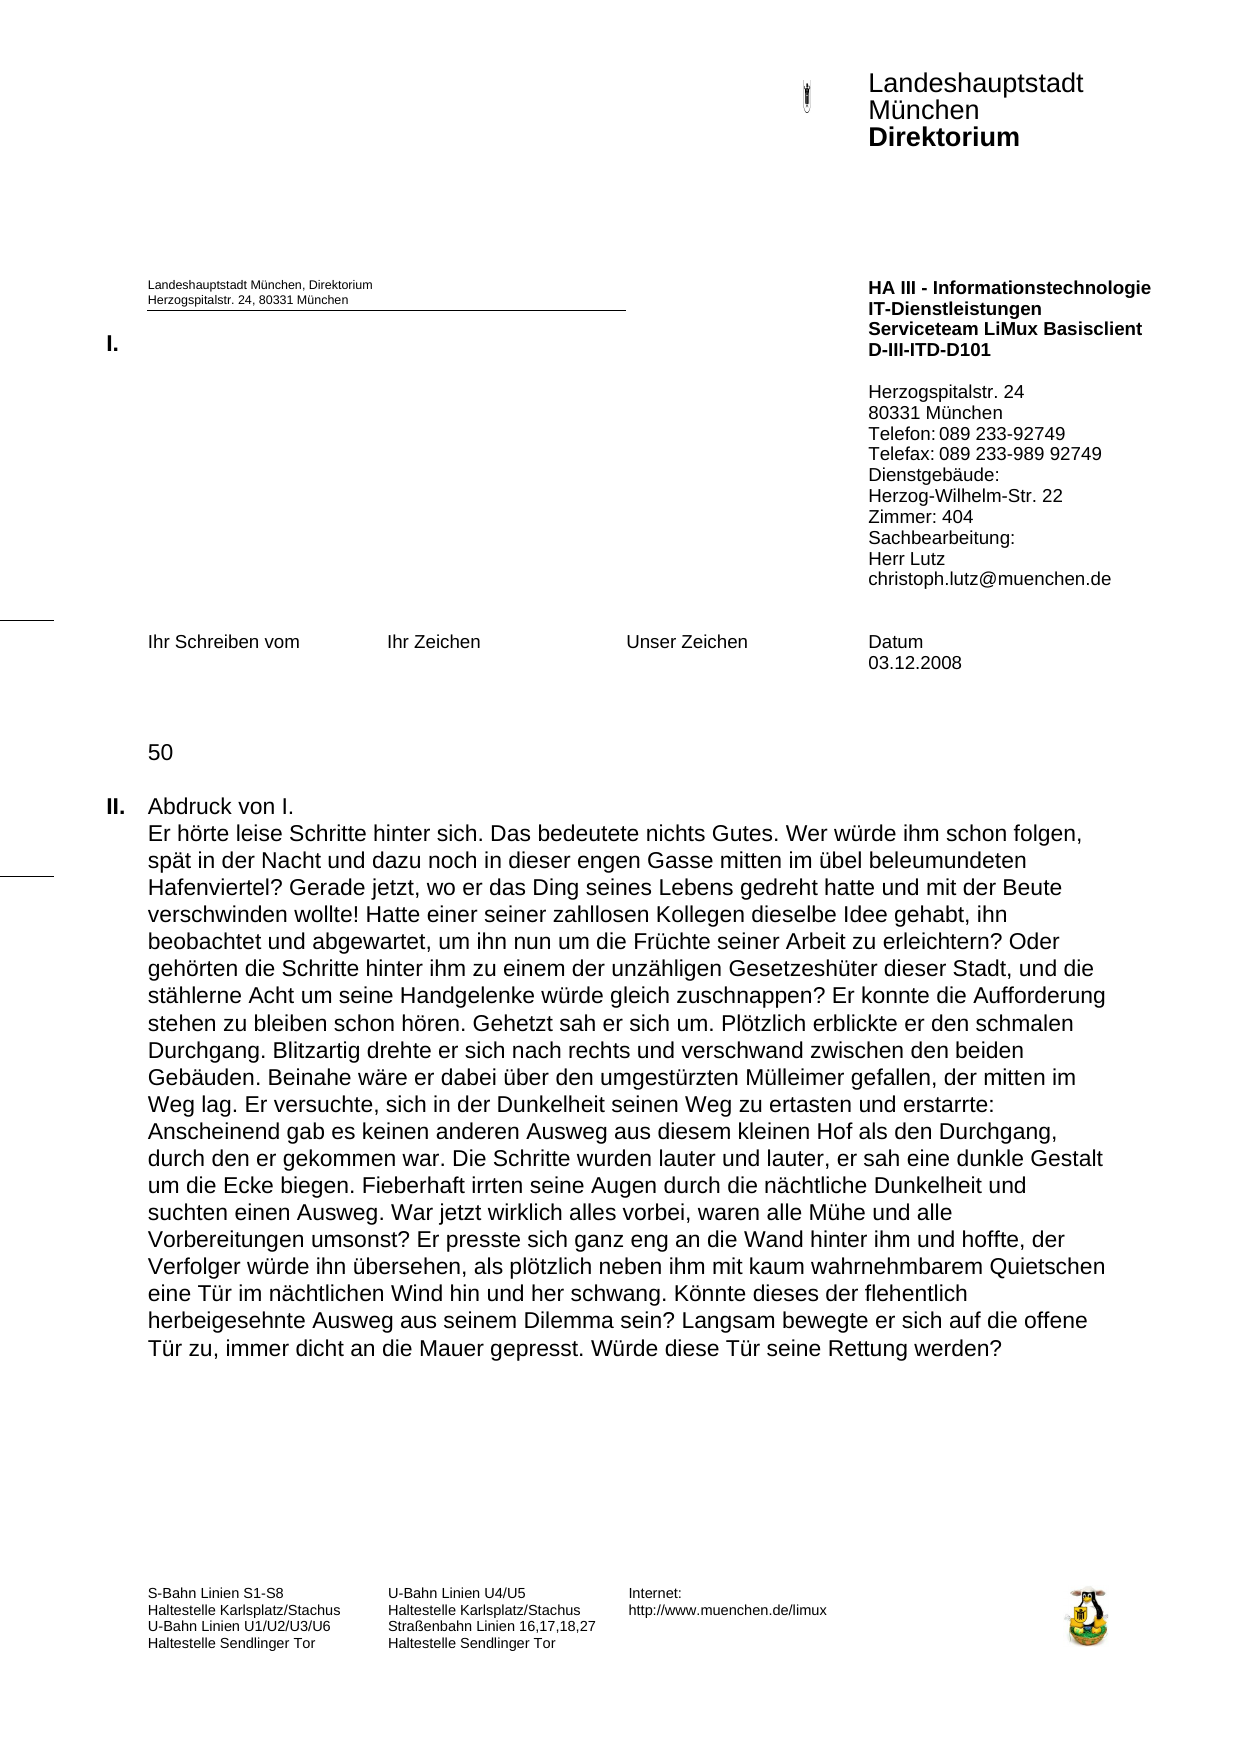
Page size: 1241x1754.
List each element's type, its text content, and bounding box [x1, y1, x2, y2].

text Direktorium [868, 125, 1199, 152]
text I. [106, 331, 136, 356]
text Herzogspitalstr. 24 80331 München Telefon: 089 233-92749 Telefax: 089 233-989 92749 Dienstgebäude: Herzog-Wilhelm-Str. 22 Zimmer: 404 Sachbearbeitung: Herr Lutz christoph.lutz@muenchen.de [868, 382, 1199, 590]
table_header Internet: http://www.muenchen.de/limux [628, 1551, 869, 1652]
text 50 [148, 738, 1109, 766]
text Herzogspitalstr. 24, 80331 München [148, 292, 626, 307]
text Landeshauptstadt [868, 71, 1199, 98]
text Er hörte leise Schritte hinter sich. Das bedeutete nichts Gutes. Wer würde ihm schon folgen, spät in der Nacht und dazu noch in dieser engen Gasse mitten im übel beleumundeten Hafenviertel? Gerade jetzt, wo er das Ding seines Lebens gedreht hatte und mit der Beute verschwinden wollte! Hatte einer seiner zahllosen Kollegen dieselbe Idee gehabt, ihn beobachtet und abgewartet, um ihn nun um die Früchte seiner Arbeit zu erleichtern? Oder gehörten die Schritte hinter ihm zu einem der unzähligen Gesetzeshüter dieser Stadt, und die stählerne Acht um seine Handgelenke würde gleich zuschnappen? Er konnte die Aufforderung stehen zu bleiben schon hören. Gehetzt sah er sich um. Plötzlich erblickte er den schmalen Durchgang. Blitzartig drehte er sich nach rechts und verschwand zwischen den beiden Gebäuden. Beinahe wäre er dabei über den umgestürzten Mülleimer gefallen, der mitten im Weg lag. Er versuchte, sich in der Dunkelheit seinen Weg zu ertasten und erstarrte: Anscheinend gab es keinen anderen Ausweg aus diesem kleinen Hof als den Durchgang, durch den er gekommen war. Die Schritte wurden lauter und lauter, er sah eine dunkle Gestalt um die Ecke biegen. Fieberhaft irrten seine Augen durch die nächtliche Dunkelheit und suchten einen Ausweg. War jetzt wirklich alles vorbei, waren alle Mühe und alle Vorbereitungen umsonst? Er presste sich ganz eng an die Wand hinter ihm und hoffte, der Verfolger würde ihn übersehen, als plötzlich neben ihm mit kaum wahrnehmbarem Quietschen eine Tür im nächtlichen Wind hin und her schwang. Könnte dieses der flehentlich herbeigesehnte Ausweg aus seinem Dilemma sein? Langsam bewegte er sich auf die offene Tür zu, immer dicht an die Mauer gepresst. Würde diese Tür seine Rettung werden? [148, 820, 1109, 1361]
text II. Abdruck von I. [106, 793, 1109, 820]
text Ihr Schreiben vom [148, 632, 354, 653]
table_header [869, 1551, 1110, 1652]
text München [868, 98, 1199, 125]
text Landeshauptstadt München, Direktorium [148, 277, 626, 292]
text HA III - Informationstechnologie IT-Dienstleistungen Serviceteam LiMux Basisclient [868, 277, 1199, 340]
table_header U-Bahn Linien U4/U5 Haltestelle Karlsplatz/Stachus Straßenbahn Linien 16,17,18,27 Haltestelle Sendlinger Tor [388, 1551, 628, 1652]
text Datum [868, 632, 1108, 653]
text Unser Zeichen [626, 632, 833, 653]
text Ihr Zeichen [387, 632, 593, 653]
text D-III-ITD-D101 [868, 340, 1199, 361]
text 03.12.2008 [868, 653, 1108, 673]
table_header S-Bahn Linien S1-S8 Haltestelle Karlsplatz/Stachus U-Bahn Linien U1/U2/U3/U6 Haltestelle Sendlinger Tor [148, 1551, 388, 1652]
picture [1063, 1585, 1109, 1647]
picture [803, 80, 811, 113]
